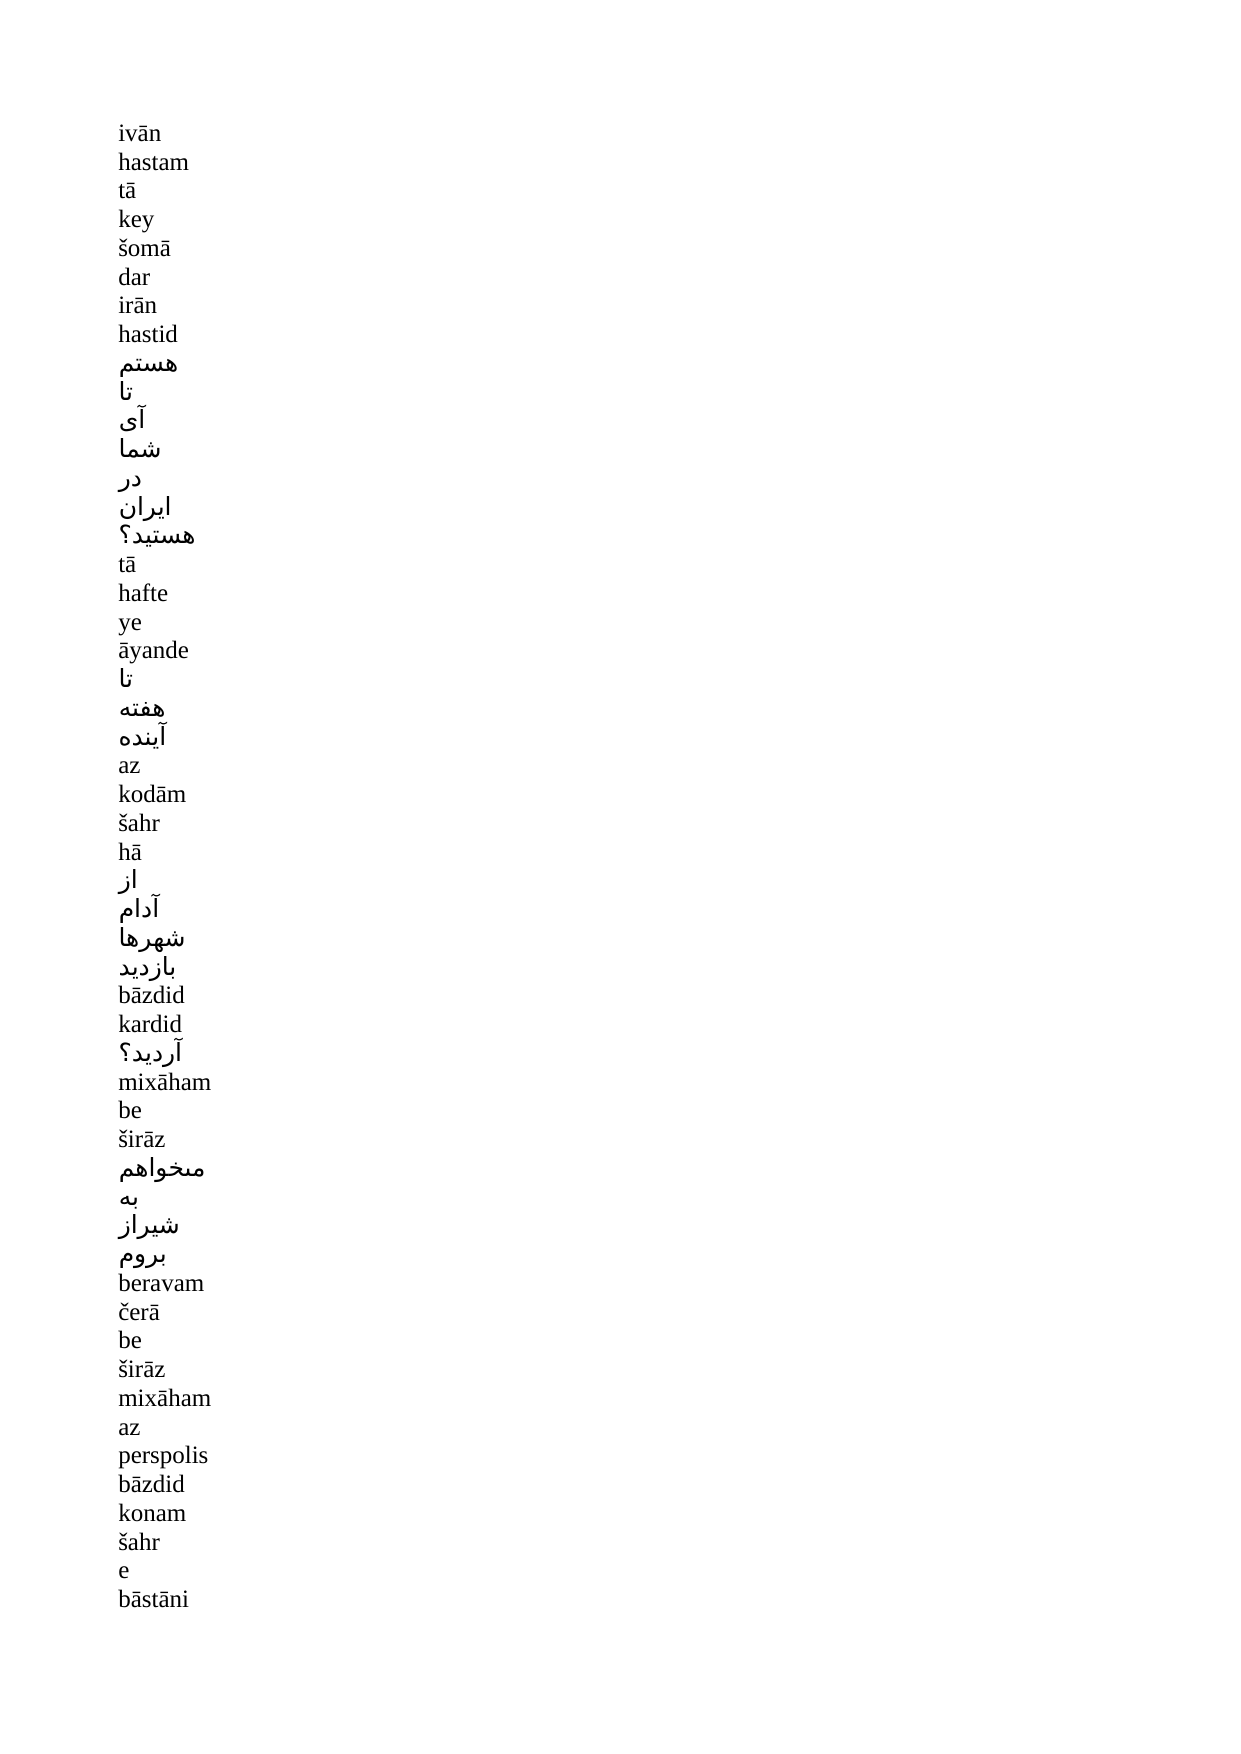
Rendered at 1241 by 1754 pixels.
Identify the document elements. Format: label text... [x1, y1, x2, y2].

text tā [118, 549, 1122, 578]
text mixāham [118, 1383, 1122, 1412]
text dar [118, 262, 1122, 291]
text key [118, 204, 1122, 233]
text hastam [118, 147, 1122, 176]
text bāstāni [118, 1584, 1122, 1613]
text mixāham [118, 1067, 1122, 1096]
text به [118, 1182, 1122, 1211]
text az [118, 751, 1122, 779]
text hafte [118, 578, 1122, 607]
text kardid [118, 1009, 1122, 1038]
text hastid [118, 319, 1122, 348]
text آدام [118, 894, 1122, 923]
text بازدید‬ [118, 952, 1122, 981]
text konam [118, 1498, 1122, 1527]
text kodām [118, 779, 1122, 808]
text šahr [118, 1527, 1122, 1556]
text az [118, 1412, 1122, 1441]
text ‫تا [118, 377, 1122, 406]
text be [118, 1096, 1122, 1124]
text tā [118, 176, 1122, 204]
text در [118, 463, 1122, 492]
text bāzdid [118, 981, 1122, 1009]
text ivān [118, 118, 1122, 147]
text ایران‬ [118, 492, 1122, 521]
text ye [118, 607, 1122, 636]
text beravam [118, 1268, 1122, 1297]
text ‫آردید؟‬ [118, 1038, 1122, 1067]
text هفته [118, 693, 1122, 722]
text be [118, 1326, 1122, 1354]
text شما [118, 434, 1122, 463]
text شهرها [118, 923, 1122, 952]
text ‫هستم‬ [118, 348, 1122, 377]
text perspolis [118, 1441, 1122, 1469]
text irān [118, 291, 1122, 319]
text آینده‬ [118, 722, 1122, 751]
text hā [118, 837, 1122, 866]
text šomā [118, 233, 1122, 262]
text ‫از [118, 866, 1122, 894]
text āyande [118, 636, 1122, 664]
text ‫مىخواهم [118, 1153, 1122, 1182]
text بروم‬ [118, 1239, 1122, 1268]
text šahr [118, 808, 1122, 837]
text ‫تا [118, 664, 1122, 693]
text bāzdid [118, 1469, 1122, 1498]
text čerā [118, 1297, 1122, 1326]
text širāz [118, 1124, 1122, 1153]
text širāz [118, 1354, 1122, 1383]
text شيراز [118, 1211, 1122, 1239]
text e [118, 1556, 1122, 1584]
text آى [118, 406, 1122, 434]
text ‫هستيد؟‬ [118, 521, 1122, 549]
